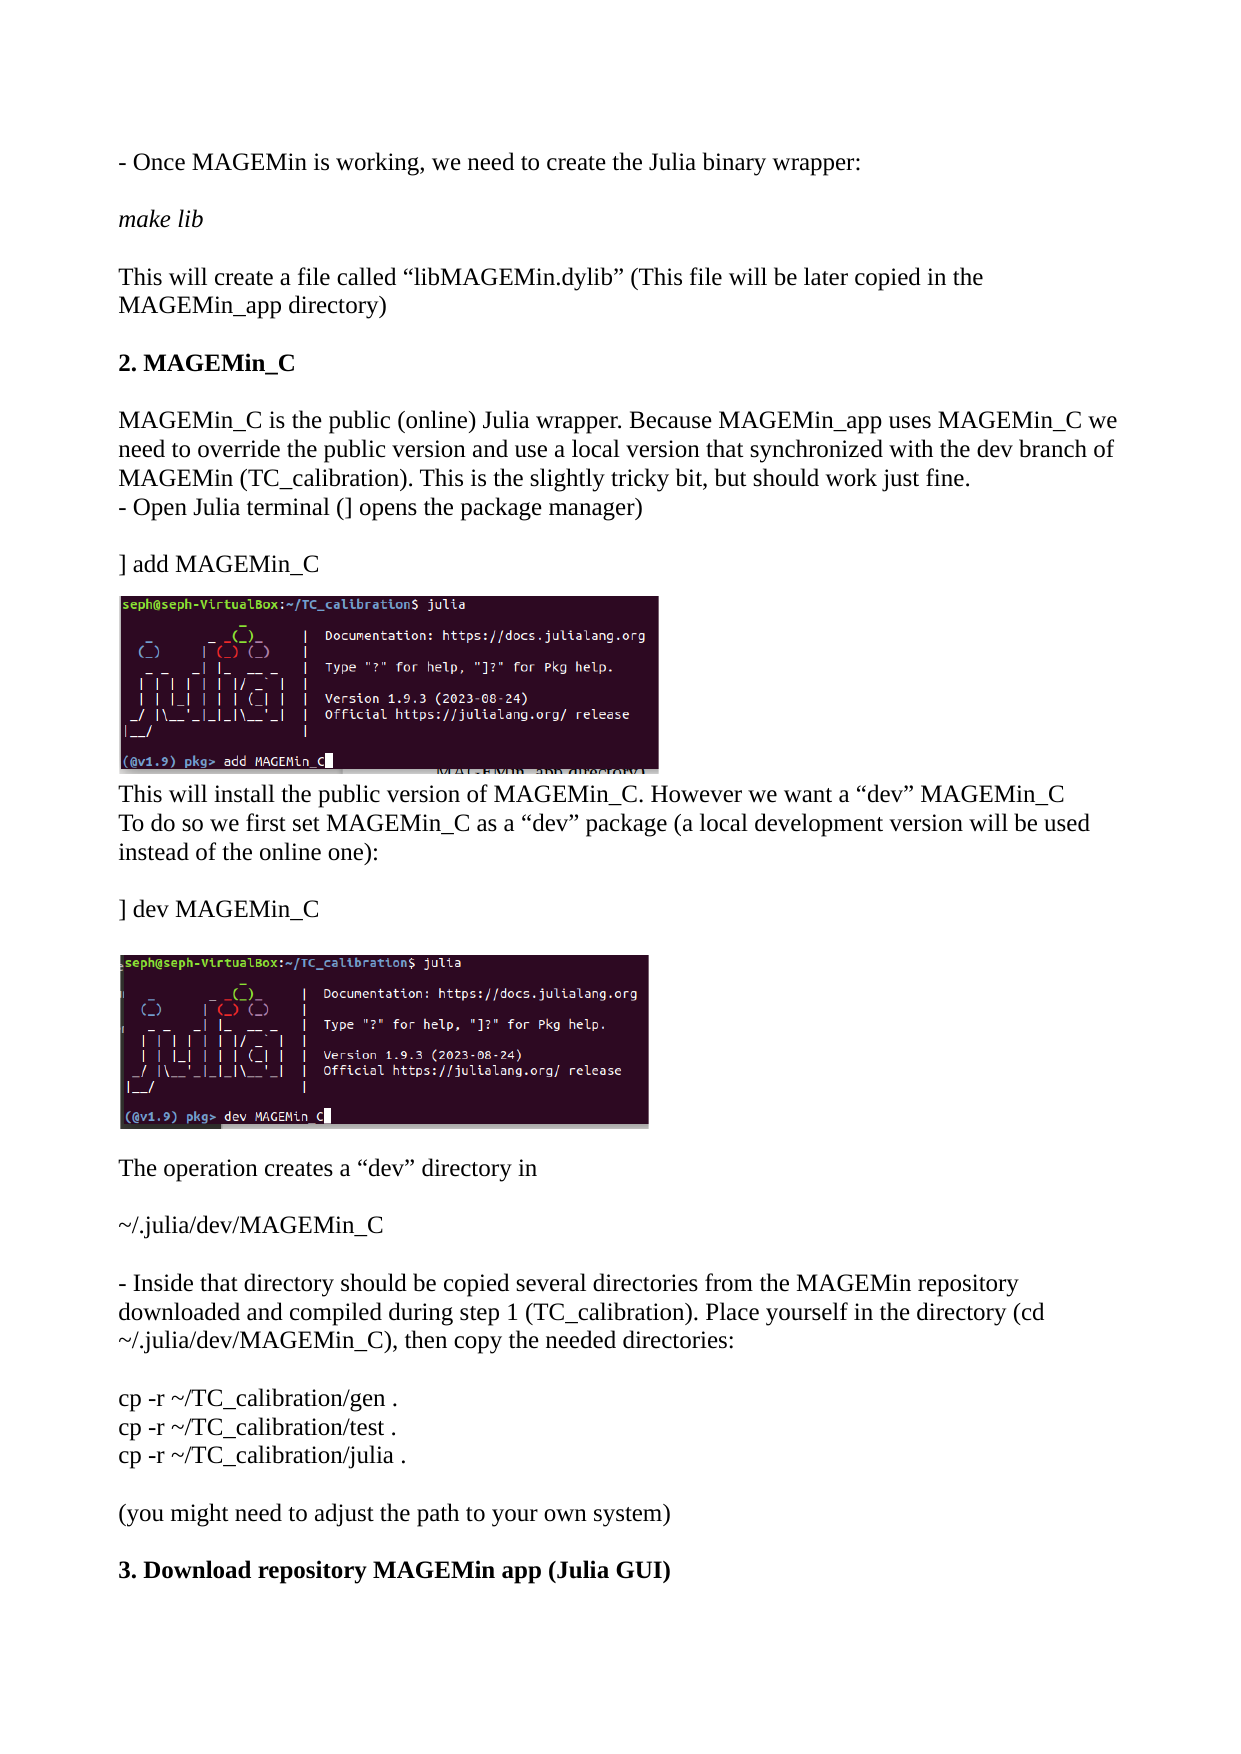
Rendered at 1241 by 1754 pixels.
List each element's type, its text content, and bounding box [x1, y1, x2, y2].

picture [120, 955, 649, 1129]
text - Once MAGEMin is working, we need to create the Julia binary wrapper: [118, 147, 1122, 176]
text 3. Download repository MAGEMin app (Julia GUI) [118, 1556, 1122, 1584]
text 2. MAGEMin_C [118, 348, 1122, 377]
text - Open Julia terminal (] opens the package manager) [118, 492, 1122, 521]
text cp -r ~/TC_calibration/julia . [118, 1441, 1122, 1469]
text To do so we first set MAGEMin_C as a “dev” package (a local development version will be used instead of the online one): [118, 808, 1122, 866]
text MAGEMin_C is the public (online) Julia wrapper. Because MAGEMin_app uses MAGEMin_C we need to override the public version and use a local version that synchronized with the dev branch of MAGEMin (TC_calibration). This is the slightly tricky bit, but should work just fine. [118, 406, 1122, 492]
text ] dev MAGEMin_C [118, 894, 1122, 923]
text ] add MAGEMin_C [118, 549, 1122, 578]
text cp -r ~/TC_calibration/gen . [118, 1354, 1122, 1412]
text (you might need to adjust the path to your own system) [118, 1498, 1122, 1527]
text - Inside that directory should be copied several directories from the MAGEMin repository downloaded and compiled during step 1 (TC_calibration). Place yourself in the directory (cd ~/.julia/dev/MAGEMin_C), then copy the needed directories: [118, 1268, 1122, 1354]
text The operation creates a “dev” directory in [118, 1153, 1122, 1182]
text cp -r ~/TC_calibration/test . [118, 1412, 1122, 1441]
text ~/.julia/dev/MAGEMin_C [118, 1211, 1122, 1239]
text This will create a file called “libMAGEMin.dylib” (This file will be later copied in the MAGEMin_app directory) [118, 262, 1122, 319]
text make lib [118, 204, 1122, 233]
picture [119, 596, 659, 774]
text This will install the public version of MAGEMin_C. However we want a “dev” MAGEMin_C [118, 779, 1122, 808]
